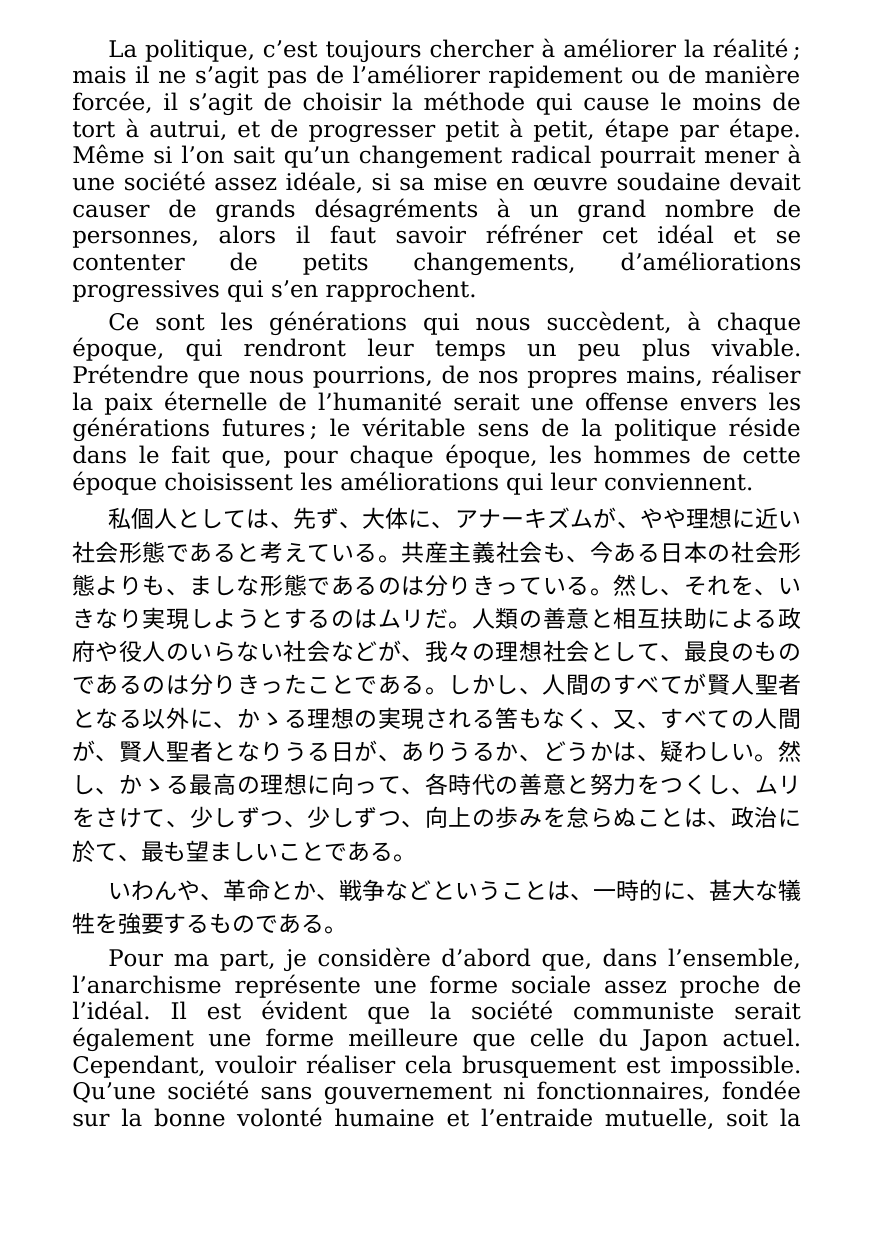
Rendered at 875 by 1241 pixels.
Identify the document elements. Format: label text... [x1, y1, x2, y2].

text La politique, c’est toujours chercher à améliorer la réalité ; mais il ne s’agit pas de l’améliorer rapidement ou de manière forcée, il s’agit de choisir la méthode qui cause le moins de tort à autrui, et de progresser petit à petit, étape par étape. Même si l’on sait qu’un changement radical pourrait mener à une société assez idéale, si sa mise en œuvre soudaine devait causer de grands désagréments à un grand nombre de personnes, alors il faut savoir réfréner cet idéal et se contenter de petits changements, d’améliorations progressives qui s’en rapprochent. [72, 36, 802, 303]
text Pour ma part, je considère d’abord que, dans l’ensemble, l’anarchisme représente une forme sociale assez proche de l’idéal. Il est évident que la société communiste serait également une forme meilleure que celle du Japon actuel. Cependant, vouloir réaliser cela brusquement est impossible. Qu’une société sans gouvernement ni fonctionnaires, fondée sur la bonne volonté humaine et l’entraide mutuelle, soit la [72, 945, 802, 1132]
text いわんや、革命とか、戦争などということは、一時的に、甚大な犠牲を強要するものである。 [72, 873, 802, 939]
text Ce sont les générations qui nous succèdent, à chaque époque, qui rendront leur temps un peu plus vivable. Prétendre que nous pourrions, de nos propres mains, réaliser la paix éternelle de l’humanité serait une offense envers les générations futures ; le véritable sens de la politique réside dans le fait que, pour chaque époque, les hommes de cette époque choisissent les améliorations qui leur conviennent. [72, 309, 802, 495]
text 私個人としては、先ず、大体に、アナーキズムが、やや理想に近い社会形態であると考えている。共産主義社会も、今ある日本の社会形態よりも、ましな形態であるのは分りきっている。然し、それを、いきなり実現しようとするのはムリだ。人類の善意と相互扶助による政府や役人のいらない社会などが、我々の理想社会として、最良のものであるのは分りきったことである。しかし、人間のすべてが賢人聖者となる以外に、かゝる理想の実現される筈もなく、又、すべての人間が、賢人聖者となりうる日が、ありうるか、どうかは、疑わしい。然し、かゝる最高の理想に向って、各時代の善意と努力をつくし、ムリをさけて、少しずつ、少しずつ、向上の歩みを怠らぬことは、政治に於て、最も望ましいことである。 [72, 501, 802, 867]
